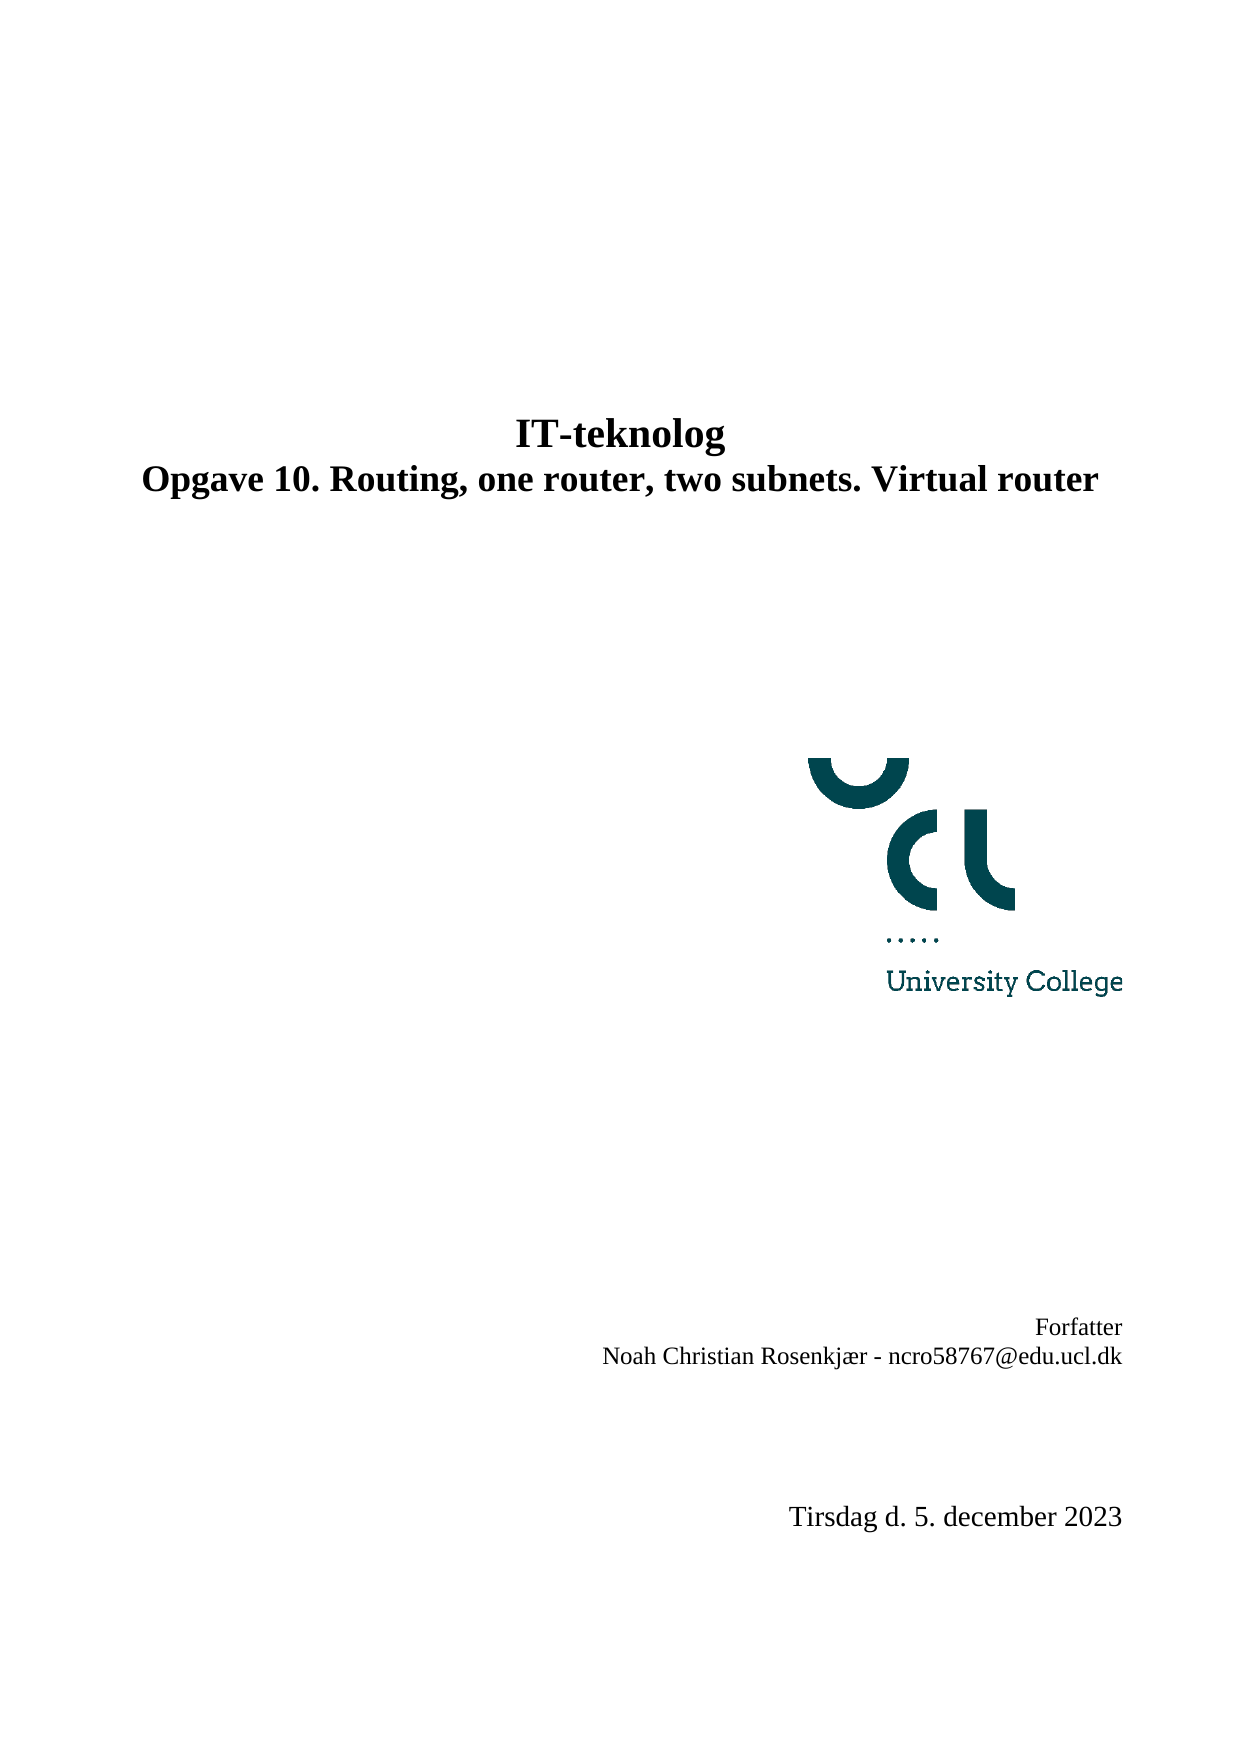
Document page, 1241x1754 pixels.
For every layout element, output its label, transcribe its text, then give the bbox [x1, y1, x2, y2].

text Opgave 10. Routing, one router, two subnets. Virtual router [118, 457, 1122, 500]
text IT-teknolog [118, 409, 1122, 457]
text Forfatter [118, 1312, 1122, 1341]
text Tirsdag d. 5. december 2023 [118, 1499, 1122, 1533]
text Noah Christian Rosenkjær - ncro58767@edu.ucl.dk [118, 1341, 1122, 1370]
picture [808, 758, 1123, 997]
